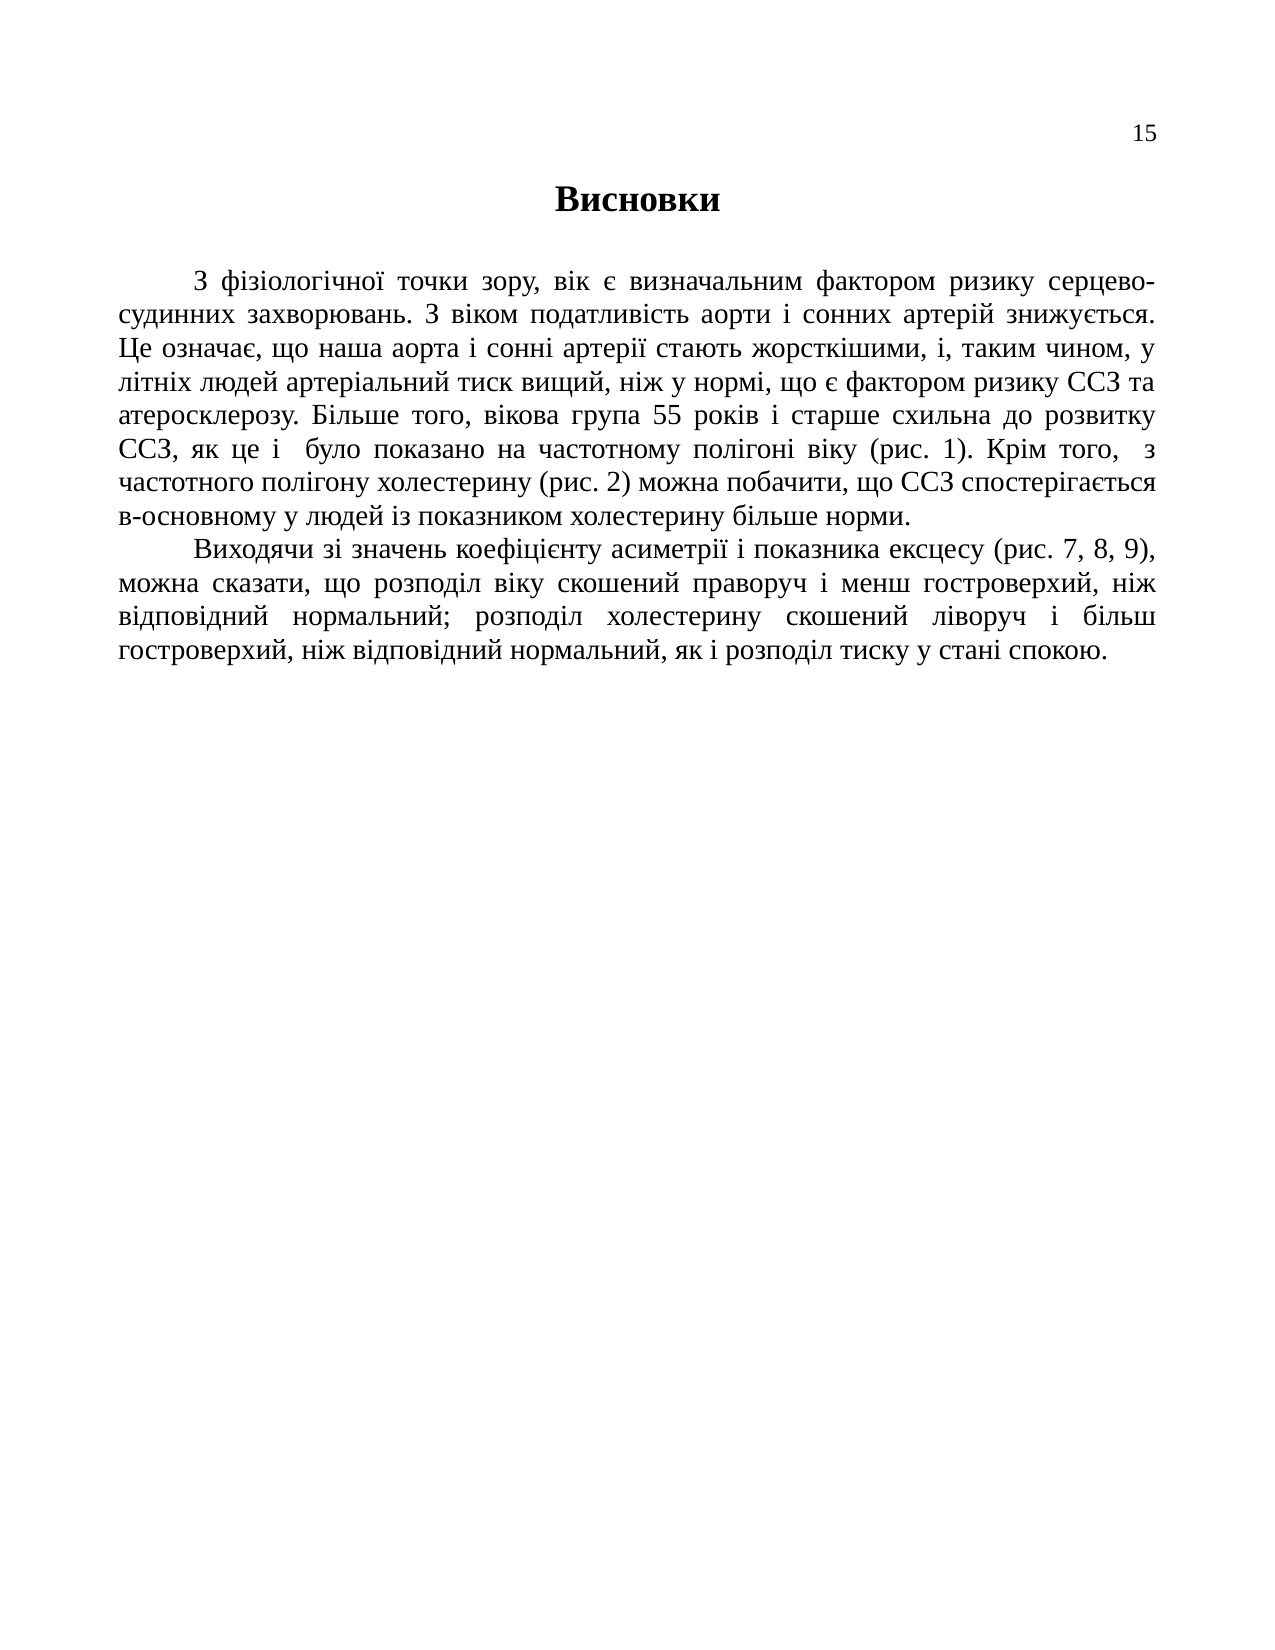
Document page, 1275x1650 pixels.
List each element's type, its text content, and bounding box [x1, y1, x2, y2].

text Висновки [118, 177, 1157, 220]
text Виходячи зі значень коефіцієнту асиметрії і показника ексцесу (рис. 7, 8, 9), можна сказати, що розподіл віку скошений праворуч і менш гостроверхий, ніж відповідний нормальний; розподіл холестерину скошений ліворуч і більш гостроверхий, ніж відповідний нормальний, як і розподіл тиску у стані спокою. [118, 531, 1157, 666]
text З фізіологічної точки зору, вік є визначальним фактором ризику серцево-судинних захворювань. З віком податливість аорти і сонних артерій знижується. Це означає, що наша аорта і сонні артерії стають жорсткішими, і, таким чином, у літніх людей артеріальний тиск вищий, ніж у нормі, що є фактором ризику ССЗ та атеросклерозу. Більше того, вікова група 55 років і старше схильна до розвитку ССЗ, як це і було показано на частотному полігоні віку (рис. 1). Крім того, з частотного полігону холестерину (рис. 2) можна побачити, що ССЗ спостерігається в-основному у людей із показником холестерину більше норми. [118, 263, 1157, 531]
